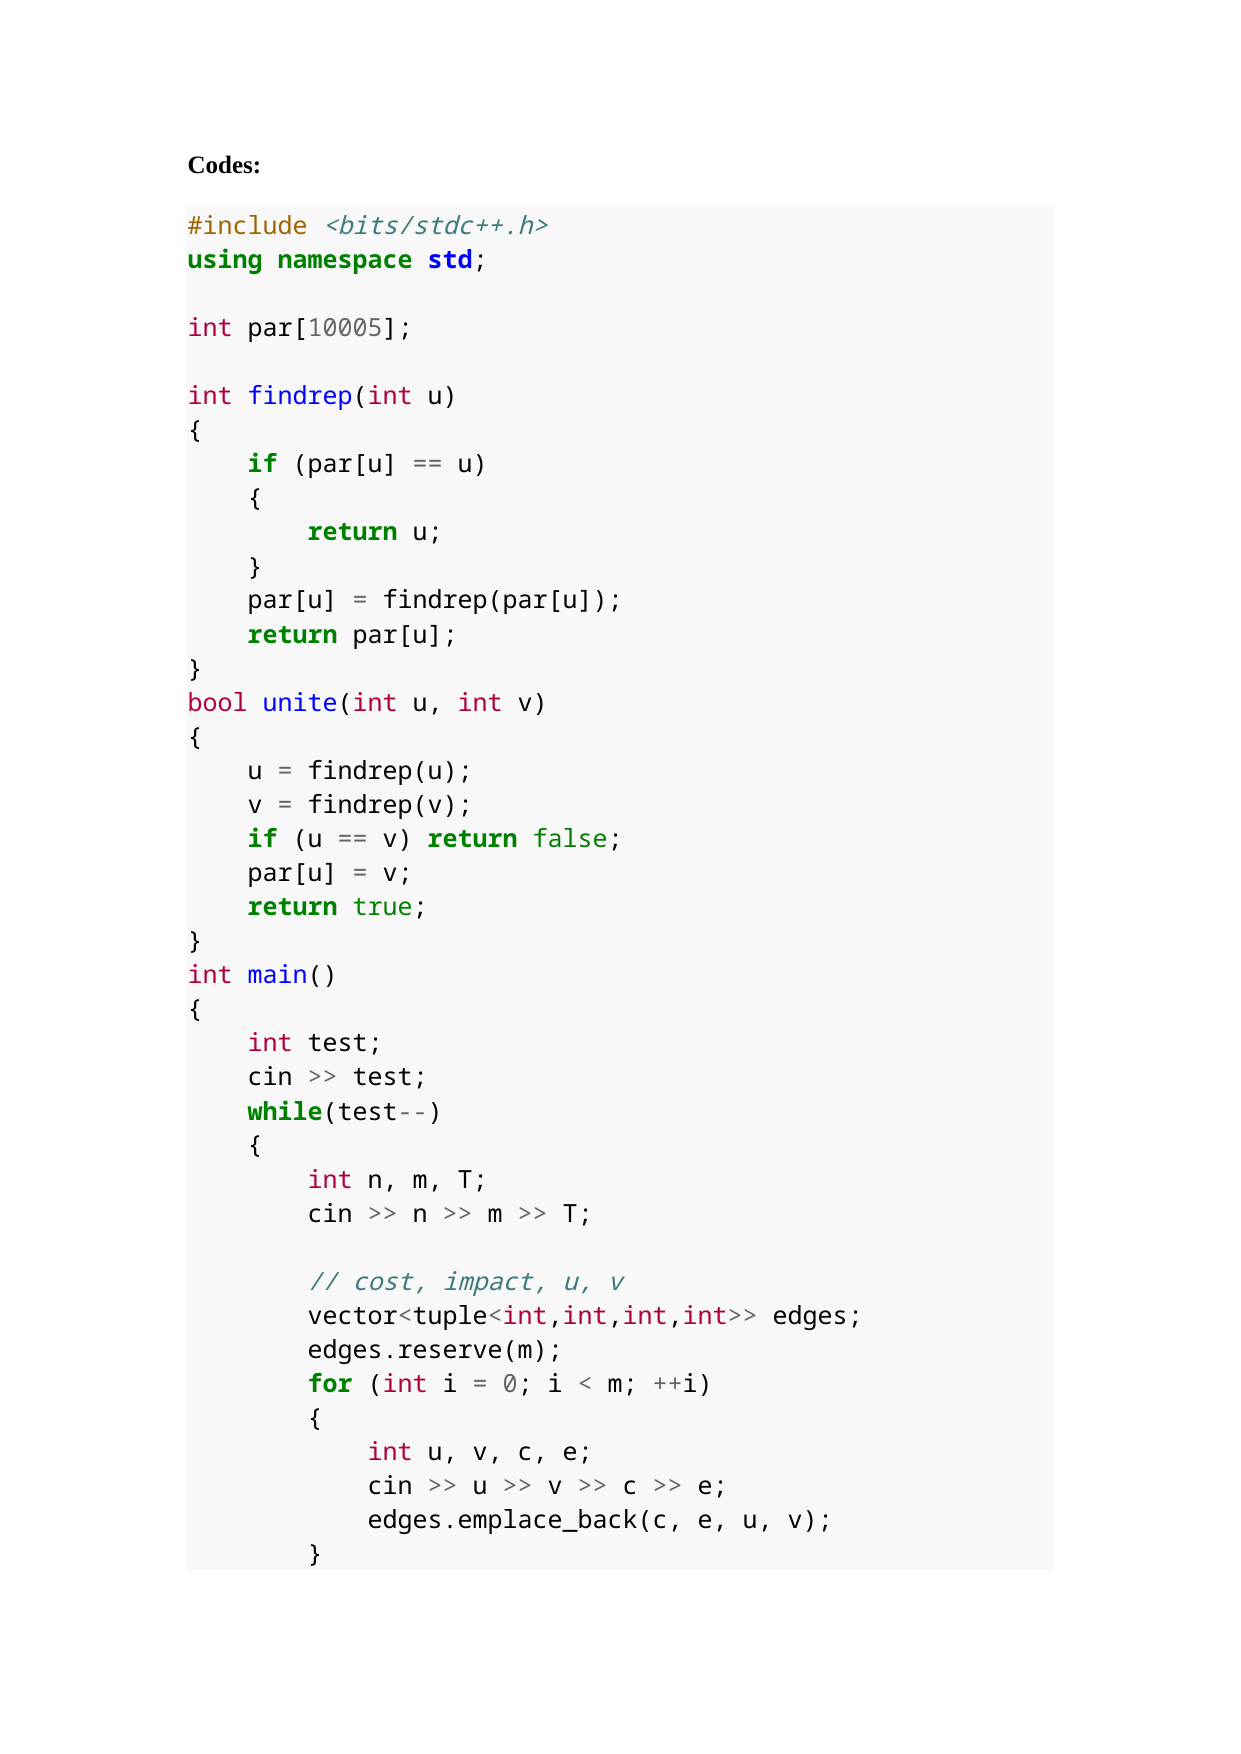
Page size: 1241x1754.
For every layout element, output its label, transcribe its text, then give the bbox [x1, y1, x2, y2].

text using namespace std; [187, 242, 1053, 276]
text cin >> test; [187, 1059, 1053, 1093]
text vector<tuple<int,int,int,int>> edges; [187, 1297, 1053, 1332]
text int findrep(int u) [187, 378, 1053, 412]
text Codes: [187, 150, 1053, 179]
text { [187, 718, 1053, 752]
text int main() [187, 957, 1053, 991]
text cin >> u >> v >> c >> e; [187, 1468, 1053, 1502]
text { [187, 480, 1053, 514]
text edges.reserve(m); [187, 1332, 1053, 1366]
text cin >> n >> m >> T; [187, 1195, 1053, 1229]
text } [187, 548, 1053, 582]
text int par[10005]; [187, 310, 1053, 344]
text v = findrep(v); [187, 787, 1053, 821]
text } [187, 923, 1053, 957]
text } [187, 1536, 1053, 1570]
text int test; [187, 1025, 1053, 1059]
text return true; [187, 889, 1053, 923]
text if (par[u] == u) [187, 446, 1053, 480]
text u = findrep(u); [187, 752, 1053, 787]
text if (u == v) return false; [187, 821, 1053, 855]
text int n, m, T; [187, 1161, 1053, 1195]
text { [187, 991, 1053, 1025]
text return u; [187, 514, 1053, 548]
text { [187, 1400, 1053, 1434]
text { [187, 1127, 1053, 1161]
text int u, v, c, e; [187, 1434, 1053, 1468]
text #include <bits/stdc++.h> [187, 207, 1053, 242]
text par[u] = v; [187, 855, 1053, 889]
text { [187, 412, 1053, 446]
text edges.emplace_back(c, e, u, v); [187, 1502, 1053, 1536]
text for (int i = 0; i < m; ++i) [187, 1366, 1053, 1400]
text bool unite(int u, int v) [187, 684, 1053, 718]
text par[u] = findrep(par[u]); [187, 582, 1053, 616]
text } [187, 650, 1053, 684]
text // cost, impact, u, v [187, 1263, 1053, 1297]
text return par[u]; [187, 616, 1053, 650]
text while(test--) [187, 1093, 1053, 1127]
